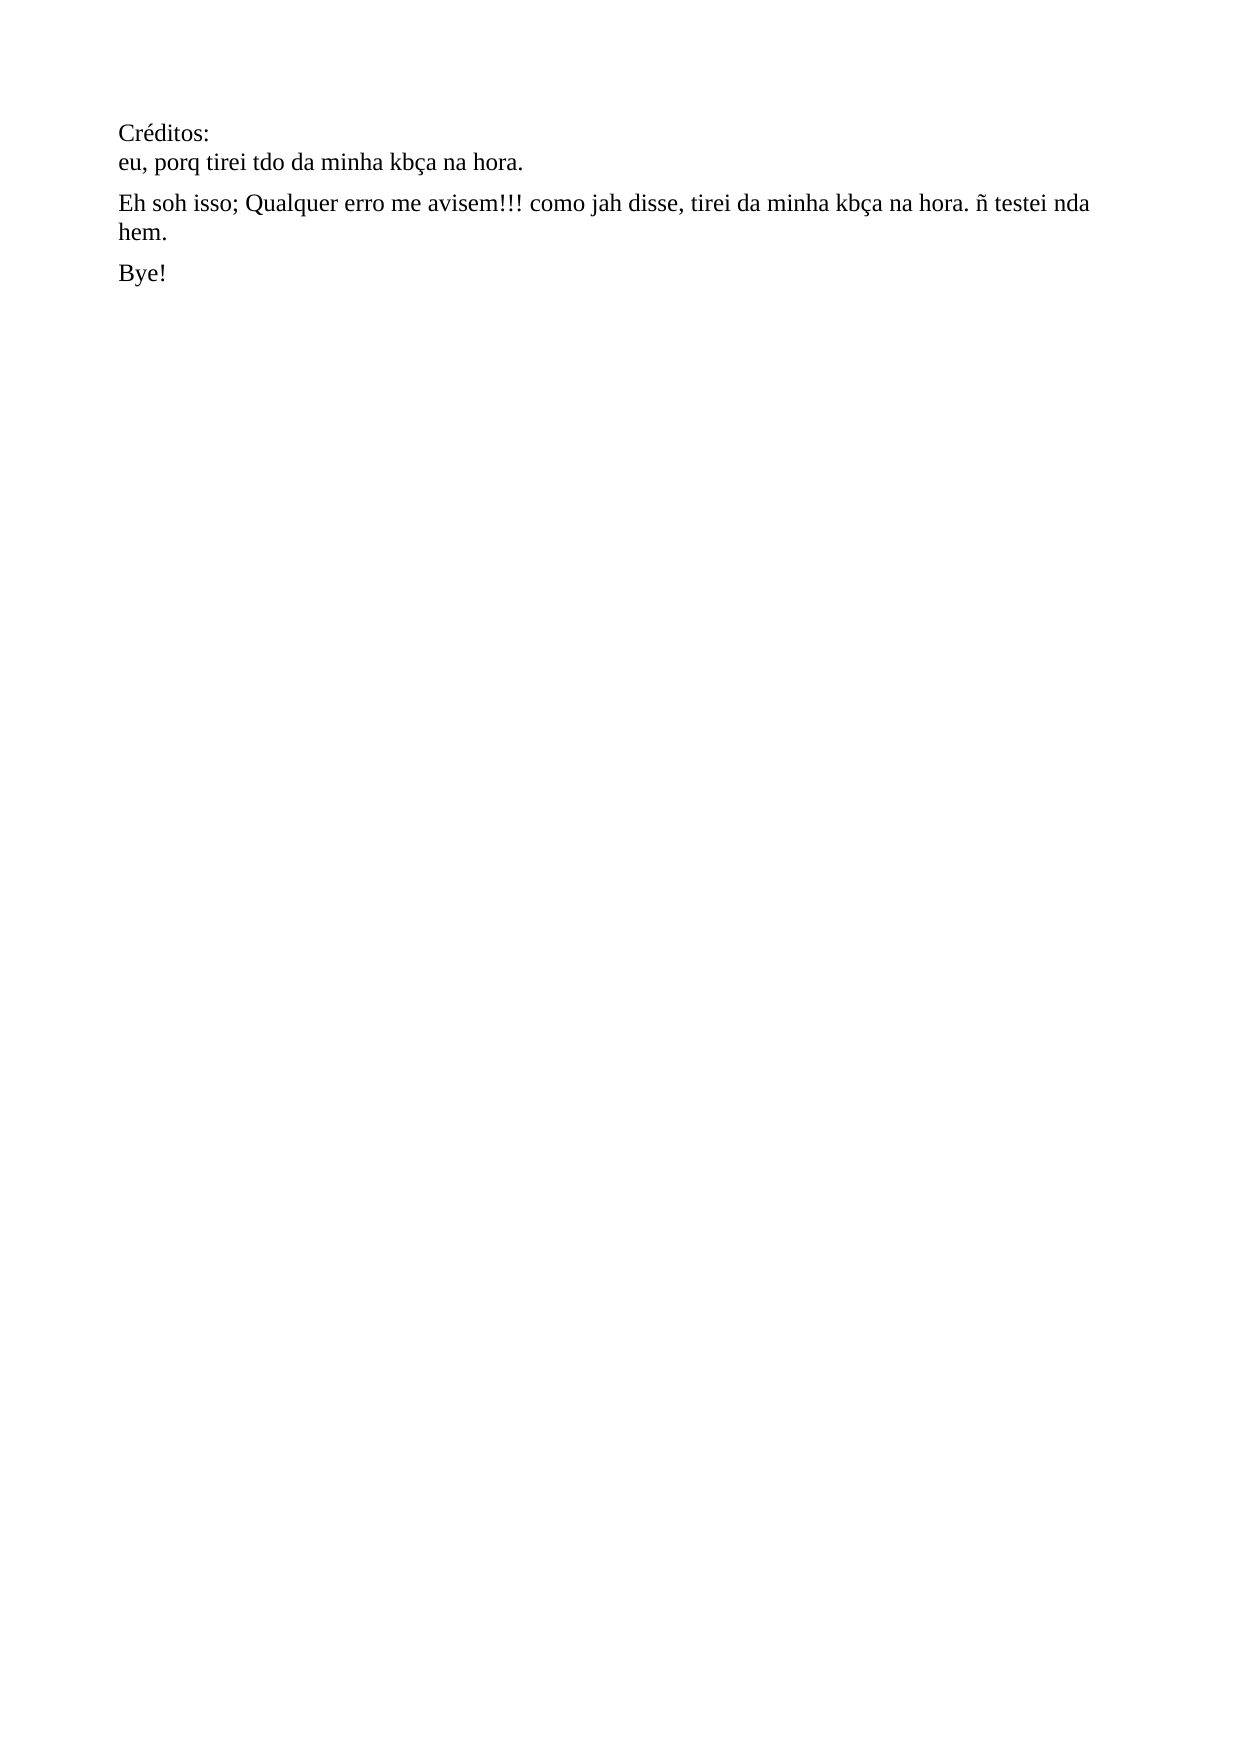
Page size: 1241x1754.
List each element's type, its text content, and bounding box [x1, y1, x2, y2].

text Eh soh isso; Qualquer erro me avisem!!! como jah disse, tirei da minha kbça na hora. ñ testei nda hem. [118, 188, 1122, 246]
text Bye! [118, 258, 1122, 287]
text Créditos: eu, porq tirei tdo da minha kbça na hora. [118, 118, 1122, 176]
